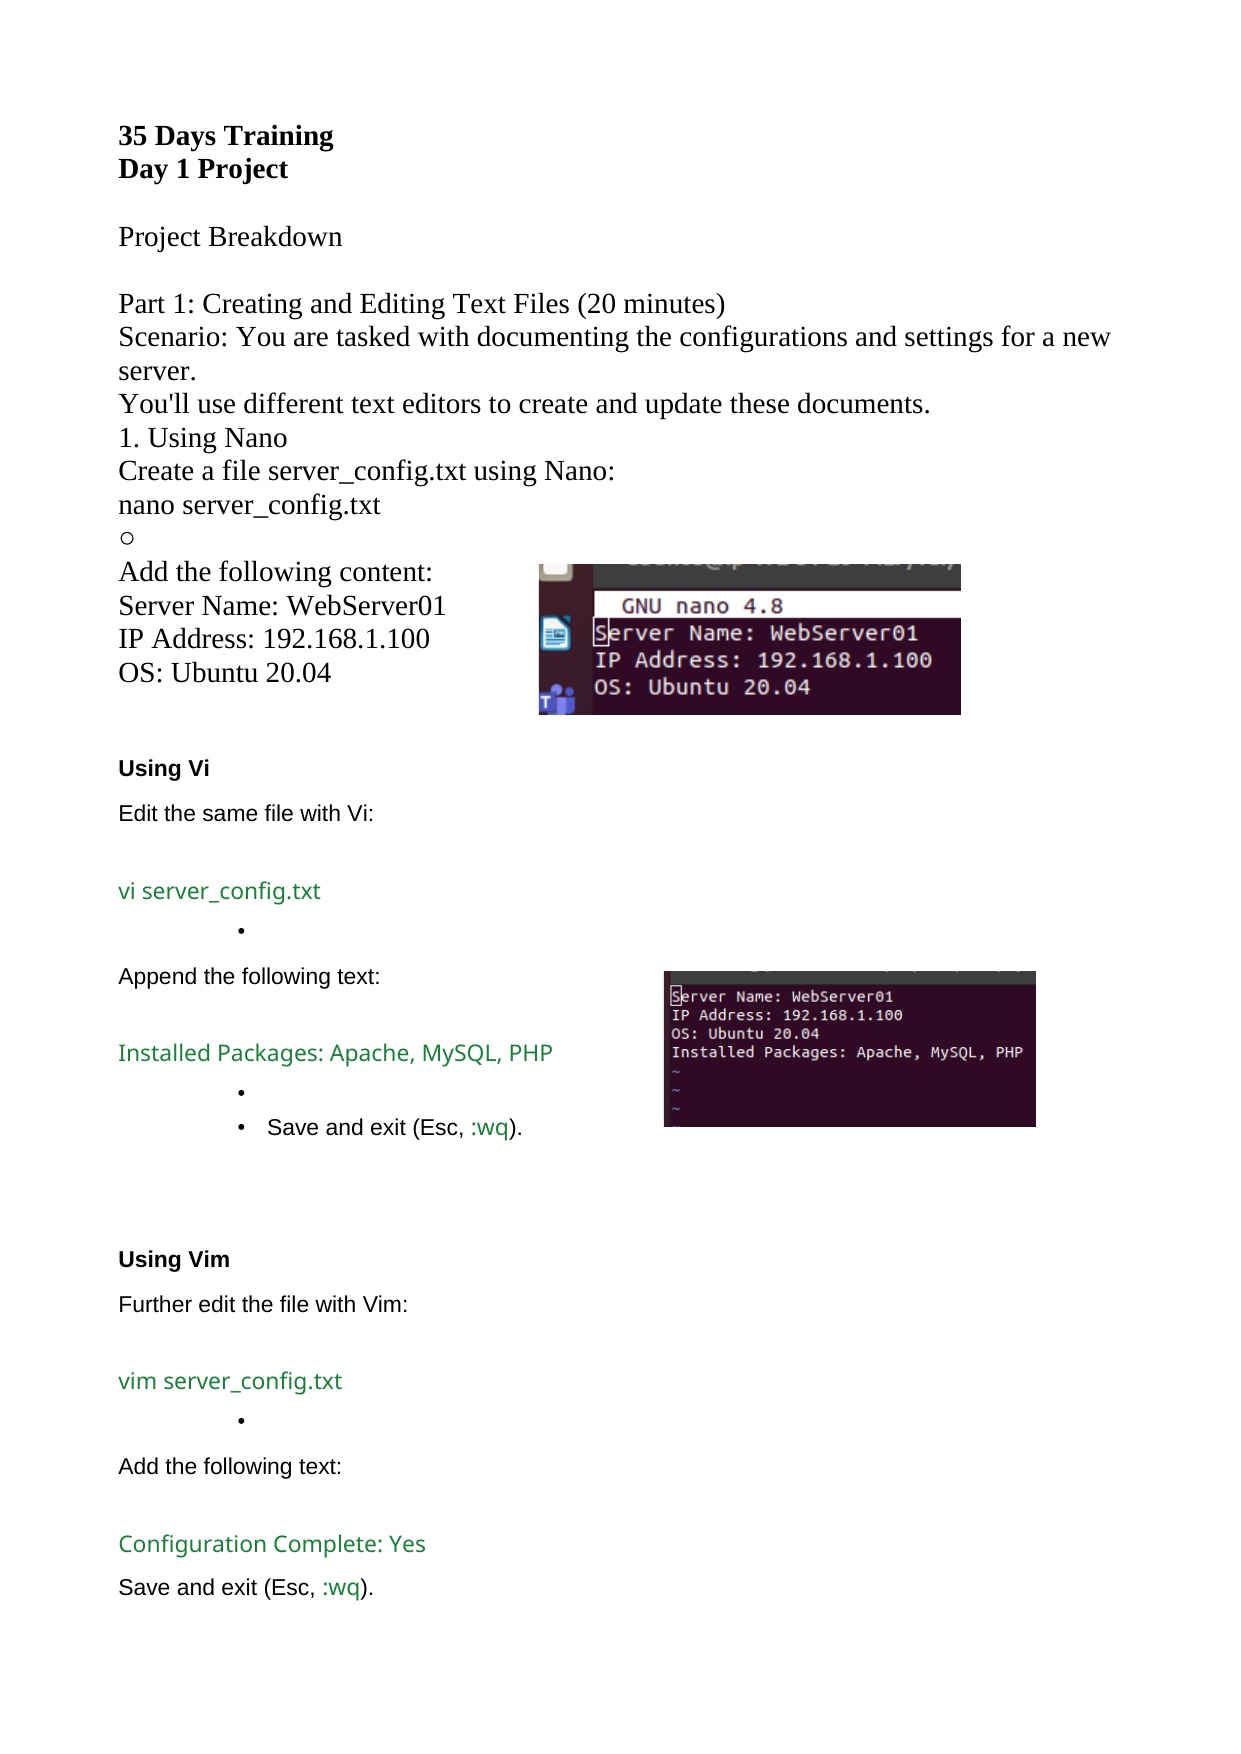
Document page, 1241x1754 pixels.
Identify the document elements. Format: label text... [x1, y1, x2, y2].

list Save and exit (Esc, :wq). [237, 1111, 1122, 1142]
text Further edit the file with Vim: vim server_config.txt [118, 1291, 1122, 1396]
text Part 1: Creating and Editing Text Files (20 minutes) [118, 286, 1122, 319]
text You'll use different text editors to create and update these documents. [118, 386, 1122, 420]
text Add the following text: Configuration Complete: Yes [118, 1453, 1122, 1559]
text 35 Days Training [118, 118, 1122, 152]
text Create a file server_config.txt using Nano: [118, 453, 1122, 487]
text 1. Using Nano [118, 420, 1122, 453]
text [549, 621, 1122, 655]
text Server Name: WebServer01 [118, 588, 538, 621]
text Scenario: You are tasked with documenting the configurations and settings for a new server. [118, 319, 1122, 386]
text Using Vi [118, 755, 1122, 782]
text Using Vim [118, 1246, 1122, 1272]
text Save and exit (Esc, :wq). [118, 1571, 1122, 1602]
text ○ [118, 521, 1122, 554]
text [549, 588, 1122, 621]
text Add the following content: [118, 554, 1122, 588]
text Day 1 Project [118, 152, 1122, 185]
text nano server_config.txt [118, 487, 1122, 521]
text Project Breakdown [118, 219, 1122, 252]
text IP Address: 192.168.1.100 [118, 621, 538, 655]
picture [538, 564, 549, 659]
picture [663, 971, 697, 1121]
text Edit the same file with Vi: vi server_config.txt [118, 800, 1122, 906]
text Append the following text: Installed Packages: Apache, MySQL, PHP [118, 963, 1122, 1068]
text OS: Ubuntu 20.04 [118, 655, 1122, 688]
